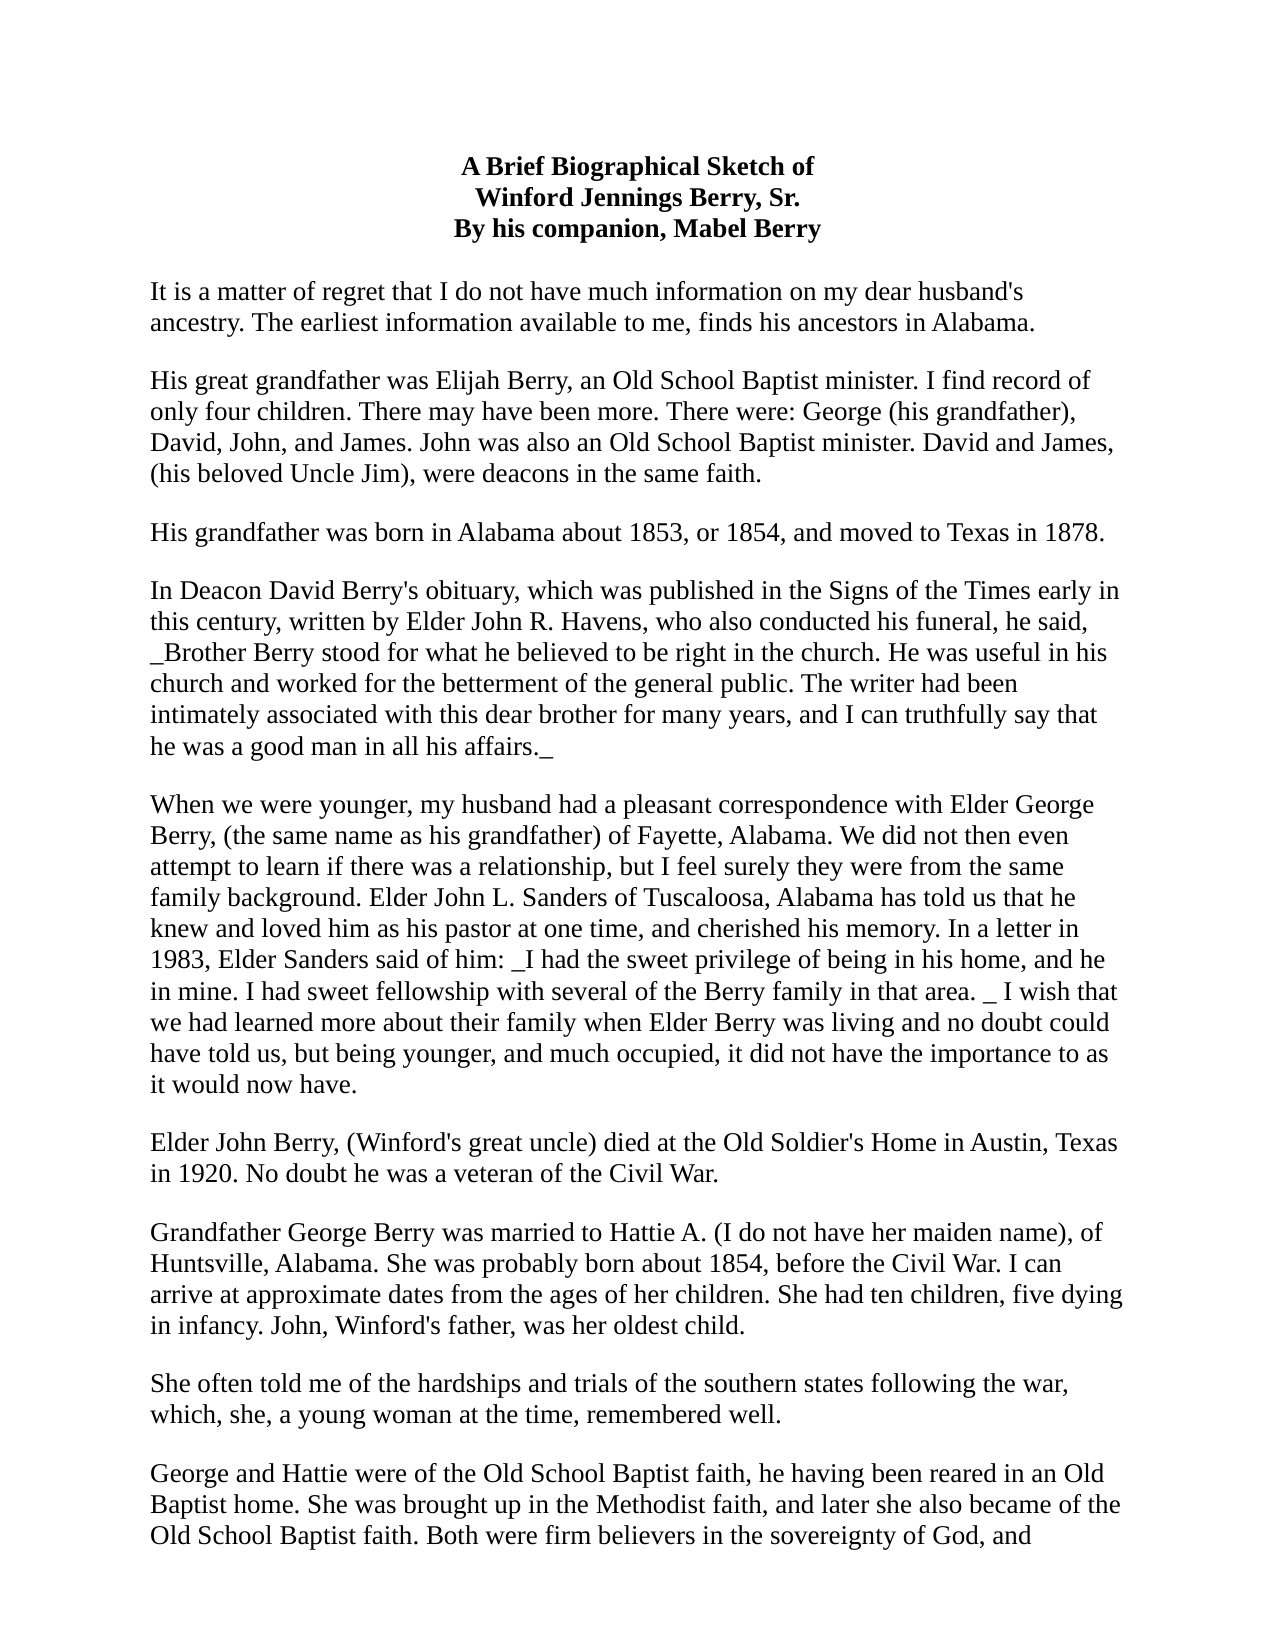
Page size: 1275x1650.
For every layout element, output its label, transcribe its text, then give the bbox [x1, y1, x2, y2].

text Grandfather George Berry was married to Hattie A. (I do not have her maiden name), of Huntsville, Alabama. She was probably born about 1854, before the Civil War. I can arrive at approximate dates from the ages of her children. She had ten children, five dying in infancy. John, Winford's father, was her oldest child. [150, 1216, 1125, 1340]
text Winford Jennings Berry, Sr. [150, 181, 1125, 212]
text In Deacon David Berry's obituary, which was published in the Signs of the Times early in this century, written by Elder John R. Havens, who also conducted his funeral, he said, _Brother Berry stood for what he believed to be right in the church. He was useful in his church and worked for the betterment of the general public. The writer had been intimately associated with this dear brother for many years, and I can truthfully say that he was a good man in all his affairs._ [150, 574, 1125, 761]
text George and Hattie were of the Old School Baptist faith, he having been reared in an Old Baptist home. She was brought up in the Methodist faith, and later she also became of the Old School Baptist faith. Both were firm believers in the sovereignty of God, and [150, 1457, 1125, 1550]
text His grandfather was born in Alabama about 1853, or 1854, and moved to Texas in 1878. [150, 516, 1125, 547]
text Elder John Berry, (Winford's great uncle) died at the Old Soldier's Home in Austin, Texas in 1920. No doubt he was a veteran of the Civil War. [150, 1126, 1125, 1189]
text She often told me of the hardships and trials of the southern states following the war, which, she, a young woman at the time, remembered well. [150, 1367, 1125, 1430]
text His great grandfather was Elijah Berry, an Old School Baptist minister. I find record of only four children. There may have been more. There were: George (his grandfather), David, John, and James. John was also an Old School Baptist minister. David and James, (his beloved Uncle Jim), were deacons in the same faith. [150, 364, 1125, 488]
text By his companion, Mabel Berry [150, 212, 1125, 243]
text It is a matter of regret that I do not have much information on my dear husband's ancestry. The earliest information available to me, finds his ancestors in Alabama. [150, 274, 1125, 337]
text A Brief Biographical Sketch of [150, 150, 1125, 181]
text When we were younger, my husband had a pleasant correspondence with Elder George Berry, (the same name as his grandfather) of Fayette, Alabama. We did not then even attempt to learn if there was a relationship, but I feel surely they were from the same family background. Elder John L. Sanders of Tuscaloosa, Alabama has told us that he knew and loved him as his pastor at one time, and cherished his memory. In a letter in 1983, Elder Sanders said of him: _I had the sweet privilege of being in his home, and he in mine. I had sweet fellowship with several of the Berry family in that area. _ I wish that we had learned more about their family when Elder Berry was living and no doubt could have told us, but being younger, and much occupied, it did not have the importance to as it would now have. [150, 788, 1125, 1099]
